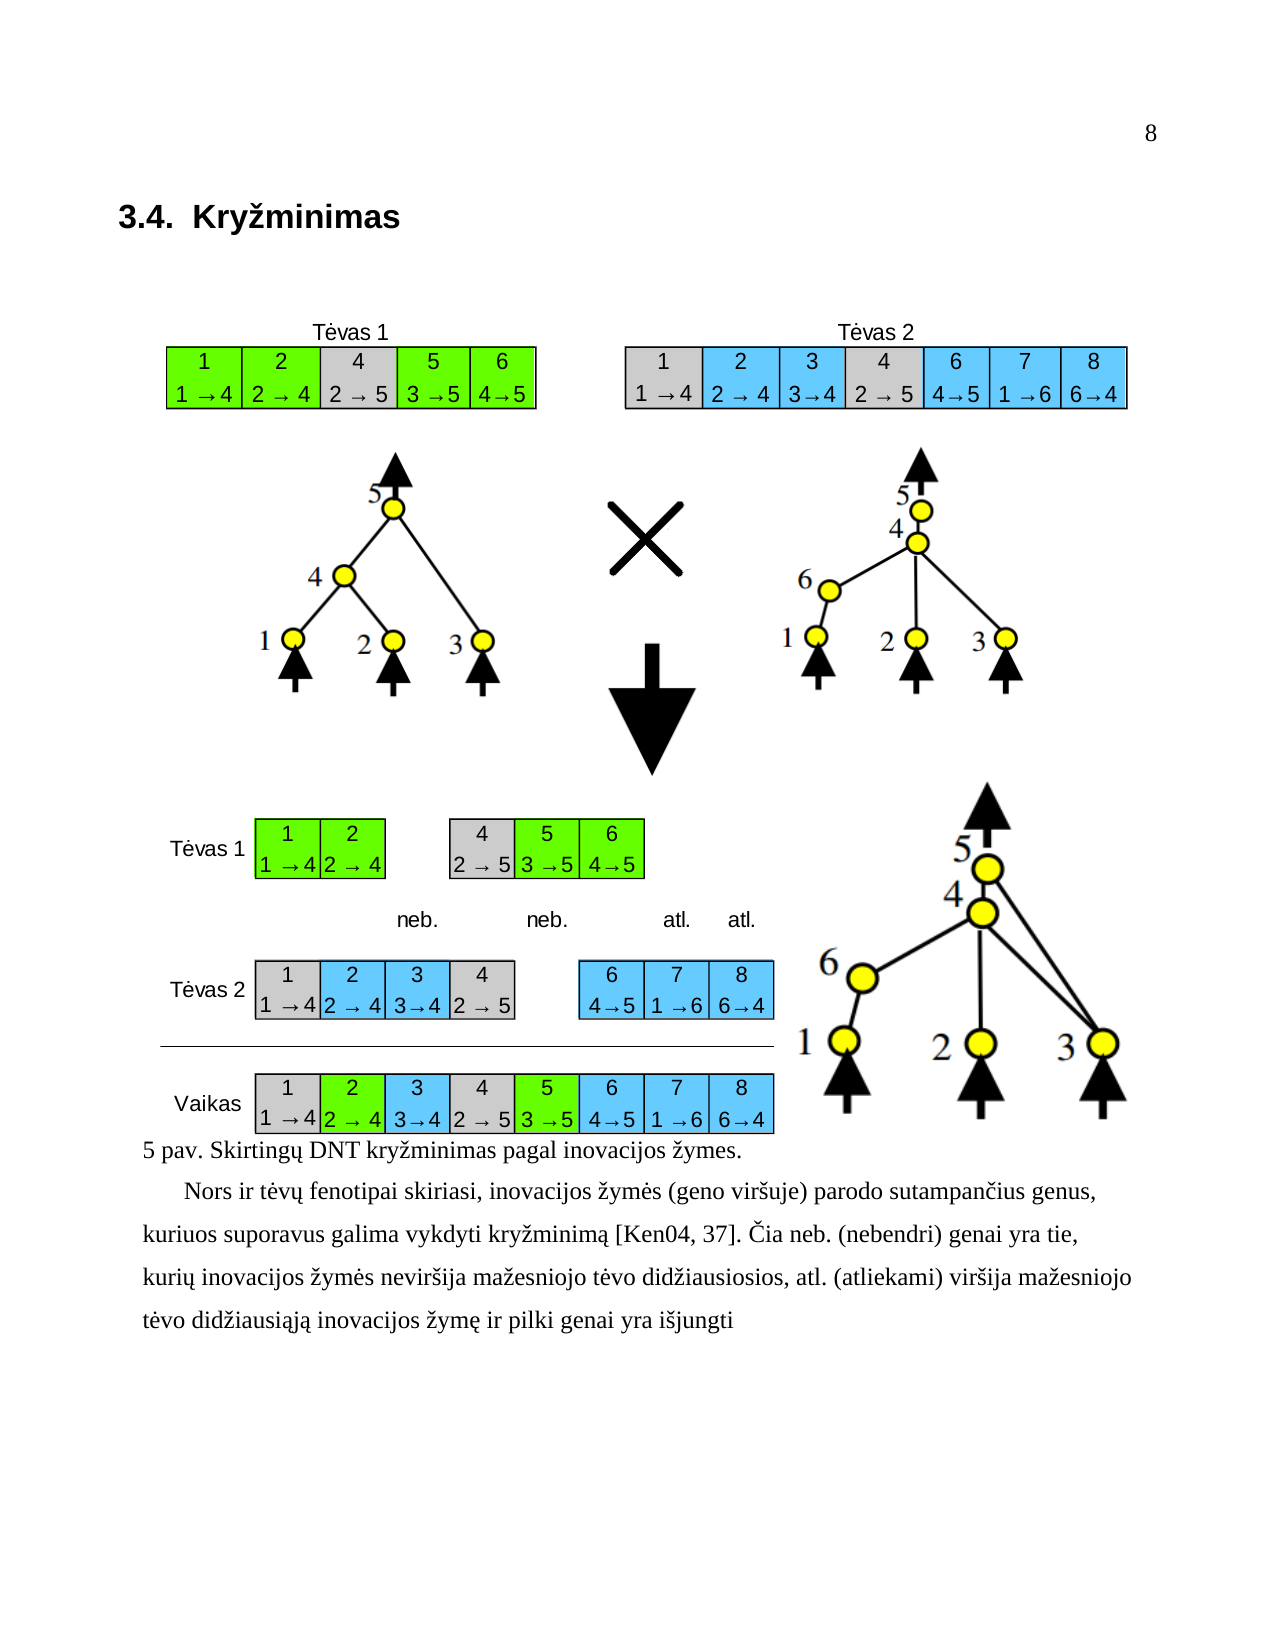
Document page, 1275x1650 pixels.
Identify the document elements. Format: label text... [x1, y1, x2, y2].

text 5 pav. Skirtingų DNT kryžminimas pagal inovacijos žymes. [142, 277, 1133, 1164]
subtitle [142, 264, 1133, 277]
picture [166, 442, 1151, 1147]
subtitle Kryžminimas [118, 197, 1157, 236]
subtitle [142, 1164, 1133, 1176]
text Nors ir tėvų fenotipai skiriasi, inovacijos žymės (geno viršuje) parodo sutampančius genus, kuriuos suporavus galima vykdyti kryžminimą [Ken04, 37]. Čia neb. (nebendri) genai yra tie, kurių inovacijos žymės neviršija mažesniojo tėvo didžiausiosios, atl. (atliekami) viršija mažesniojo tėvo didžiausiąją inovacijos žymę ir pilki genai yra išjungti [142, 1176, 1133, 1334]
